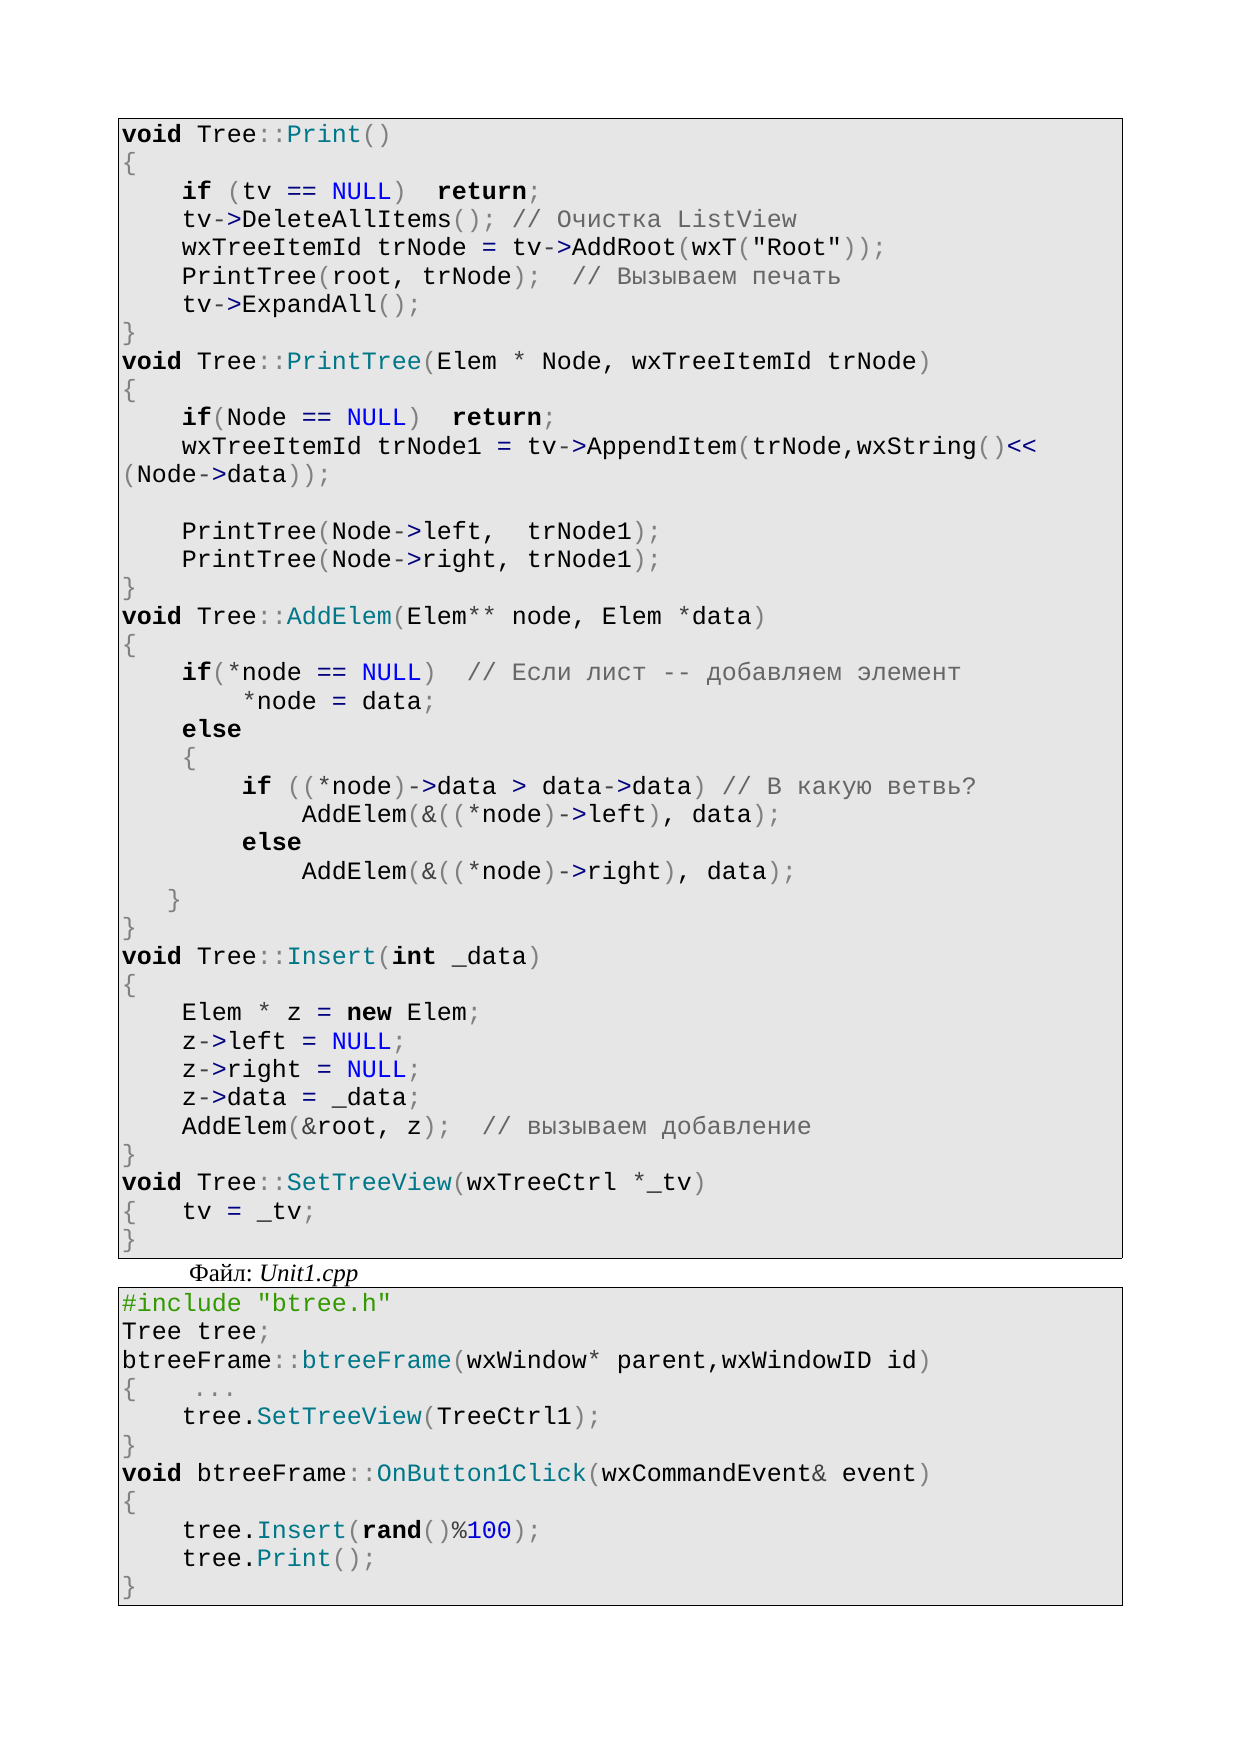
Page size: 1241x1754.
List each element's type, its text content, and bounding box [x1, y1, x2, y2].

text if (tv == NULL) return; [119, 175, 1122, 203]
text AddElem(&root, z); // вызываем добавление [119, 1110, 1122, 1138]
text Tree tree; [119, 1315, 1122, 1344]
text if(Node == NULL) return; [119, 401, 1122, 430]
text } [119, 883, 1122, 911]
text wxTreeItemId trNode = tv->AddRoot(wxT("Root")); [119, 231, 1122, 260]
text { [119, 146, 1122, 175]
text tree.SetTreeView(TreeCtrl1); [119, 1400, 1122, 1429]
text { [119, 373, 1122, 401]
text void Tree::AddElem(Elem** node, Elem *data) [119, 600, 1122, 628]
text tree.Print(); [119, 1542, 1122, 1570]
text tv->ExpandAll(); [119, 288, 1122, 316]
text { [119, 968, 1122, 996]
text tv->DeleteAllItems(); // Очистка ListView [119, 203, 1122, 231]
text void Tree::SetTreeView(wxTreeCtrl *_tv) [119, 1166, 1122, 1195]
text *node = data; [119, 685, 1122, 713]
text else [119, 826, 1122, 855]
text if(*node == NULL) // Если лист -- добавляем элемент [119, 656, 1122, 685]
text Файл: Unit1.cpp [118, 1259, 1122, 1287]
text { [119, 741, 1122, 770]
text { [119, 628, 1122, 656]
text if ((*node)->data > data->data) // В какую ветвь? [119, 770, 1122, 798]
text #include "btree.h" [119, 1288, 1122, 1315]
text z->right = NULL; [119, 1053, 1122, 1081]
text tree.Insert(rand()%100); [119, 1514, 1122, 1542]
text AddElem(&((*node)->left), data); [119, 798, 1122, 826]
text } [119, 1570, 1122, 1605]
text z->data = _data; [119, 1081, 1122, 1110]
text } [119, 1138, 1122, 1166]
text } [119, 1223, 1122, 1258]
text { [119, 1485, 1122, 1514]
text void Tree::Insert(int _data) [119, 940, 1122, 968]
text { tv = _tv; [119, 1195, 1122, 1223]
text } [119, 571, 1122, 600]
text PrintTree(Node->left, trNode1); [119, 515, 1122, 543]
text void Tree::PrintTree(Elem * Node, wxTreeItemId trNode) [119, 345, 1122, 373]
text { ... [119, 1372, 1122, 1400]
text } [119, 911, 1122, 940]
text } [119, 1429, 1122, 1457]
text Elem * z = new Elem; [119, 996, 1122, 1025]
text else [119, 713, 1122, 741]
text void Tree::Print() [119, 119, 1122, 146]
text PrintTree(Node->right, trNode1); [119, 543, 1122, 571]
text PrintTree(root, trNode); // Вызываем печать [119, 260, 1122, 288]
text btreeFrame::btreeFrame(wxWindow* parent,wxWindowID id) [119, 1344, 1122, 1372]
text } [119, 316, 1122, 345]
text AddElem(&((*node)->right), data); [119, 855, 1122, 883]
text wxTreeItemId trNode1 = tv->AppendItem(trNode,wxString()<< (Node->data)); [119, 430, 1122, 486]
text z->left = NULL; [119, 1025, 1122, 1053]
text void btreeFrame::OnButton1Click(wxCommandEvent& event) [119, 1457, 1122, 1485]
